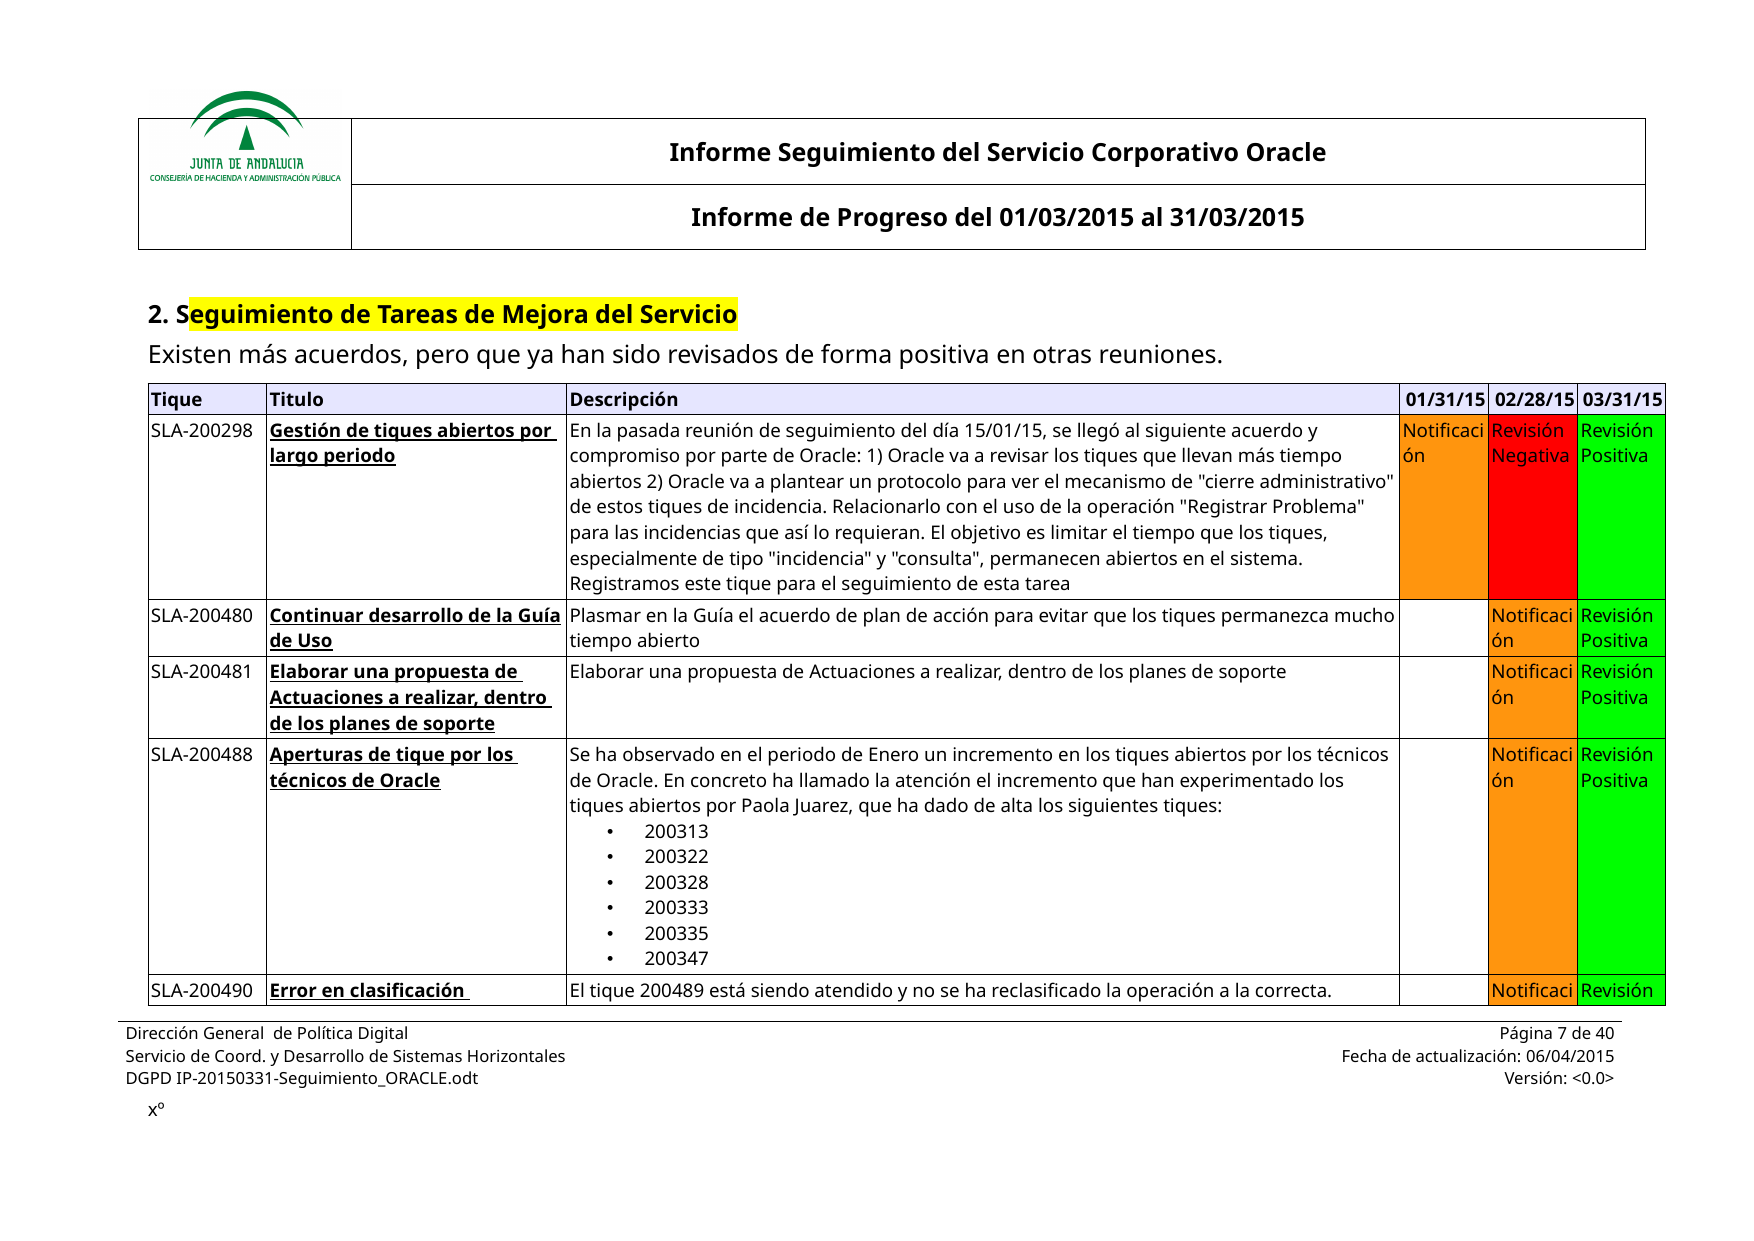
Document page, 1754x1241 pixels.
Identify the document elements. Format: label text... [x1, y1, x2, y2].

table_cell Revisión Positiva [1578, 739, 1665, 974]
table_header Tique [149, 384, 266, 414]
table_cell Notificación [1400, 415, 1488, 599]
table_header 28/02/15 [1489, 384, 1577, 414]
table_cell Notificaci [1489, 975, 1577, 1005]
table_cell En la pasada reunión de seguimiento del día 15/01/15, se llegó al siguiente acuerdo y compromiso por parte de Oracle: 1) Oracle va a revisar los tiques que llevan más tiempo abiertos 2) Oracle va a plantear un protocolo para ver el mecanismo de "cierre administrativo" de estos tiques de incidencia. Relacionarlo con el uso de la operación "Registrar Problema" para las incidencias que así lo requieran. El objetivo es limitar el tiempo que los tiques, especialmente de tipo "incidencia" y "consulta", permanecen abiertos en el sistema. Registramos este tique para el seguimiento de esta tarea [567, 415, 1399, 599]
table_cell [1400, 975, 1488, 1005]
table_cell SLA-200480 [149, 600, 266, 656]
table_cell Gestión de tiques abiertos por largo periodo [267, 415, 566, 599]
table_cell Elaborar una propuesta de Actuaciones a realizar, dentro de los planes de soporte [567, 657, 1399, 738]
text Existen más acuerdos, pero que ya han sido revisados de forma positiva en otras reuniones. [148, 337, 1665, 371]
table_cell [1400, 657, 1488, 738]
table_cell Revisión Positiva [1578, 600, 1665, 656]
subtitle Seguimiento de Tareas de Mejora del Servicio [148, 297, 1665, 331]
table_cell Se ha observado en el periodo de Enero un incremento en los tiques abiertos por los técnicos de Oracle. En concreto ha llamado la atención el incremento que han experimentado los tiques abiertos por Paola Juarez, que ha dado de alta los siguientes tiques: 200313 200322 200328 200333 200335 200347 [567, 739, 1399, 974]
table_cell Revisión [1578, 975, 1665, 1005]
table_cell Revisión Positiva [1578, 657, 1665, 738]
table_header Descripción [567, 384, 1399, 414]
table_cell [1400, 600, 1488, 656]
table_cell Revisión Positiva [1578, 415, 1665, 599]
table_header 31/03/15 [1578, 384, 1665, 414]
picture [149, 119, 342, 182]
table_cell Notificación [1489, 739, 1577, 974]
table_cell Continuar desarrollo de la Guía de Uso [267, 600, 566, 656]
table_cell SLA-200481 [149, 657, 266, 738]
table_cell Plasmar en la Guía el acuerdo de plan de acción para evitar que los tiques permanezca mucho tiempo abierto [567, 600, 1399, 656]
table_cell Notificación [1489, 600, 1577, 656]
table_cell SLA-200490 [149, 975, 266, 1005]
table_cell Notificación [1489, 657, 1577, 738]
table_cell SLA-200298 [149, 415, 266, 599]
table_cell Revisión Negativa [1489, 415, 1577, 599]
table_cell El tique 200489 está siendo atendido y no se ha reclasificado la operación a la correcta. [567, 975, 1399, 1005]
table_cell SLA-200488 [149, 739, 266, 974]
picture [149, 89, 342, 118]
table_header Titulo [267, 384, 566, 414]
table_cell Elaborar una propuesta de Actuaciones a realizar, dentro de los planes de soporte [267, 657, 566, 738]
table_header 31/01/15 [1400, 384, 1488, 414]
table_cell Error en clasificación [267, 975, 566, 1005]
table_cell Aperturas de tique por los técnicos de Oracle [267, 739, 566, 974]
table_cell [1400, 739, 1488, 974]
